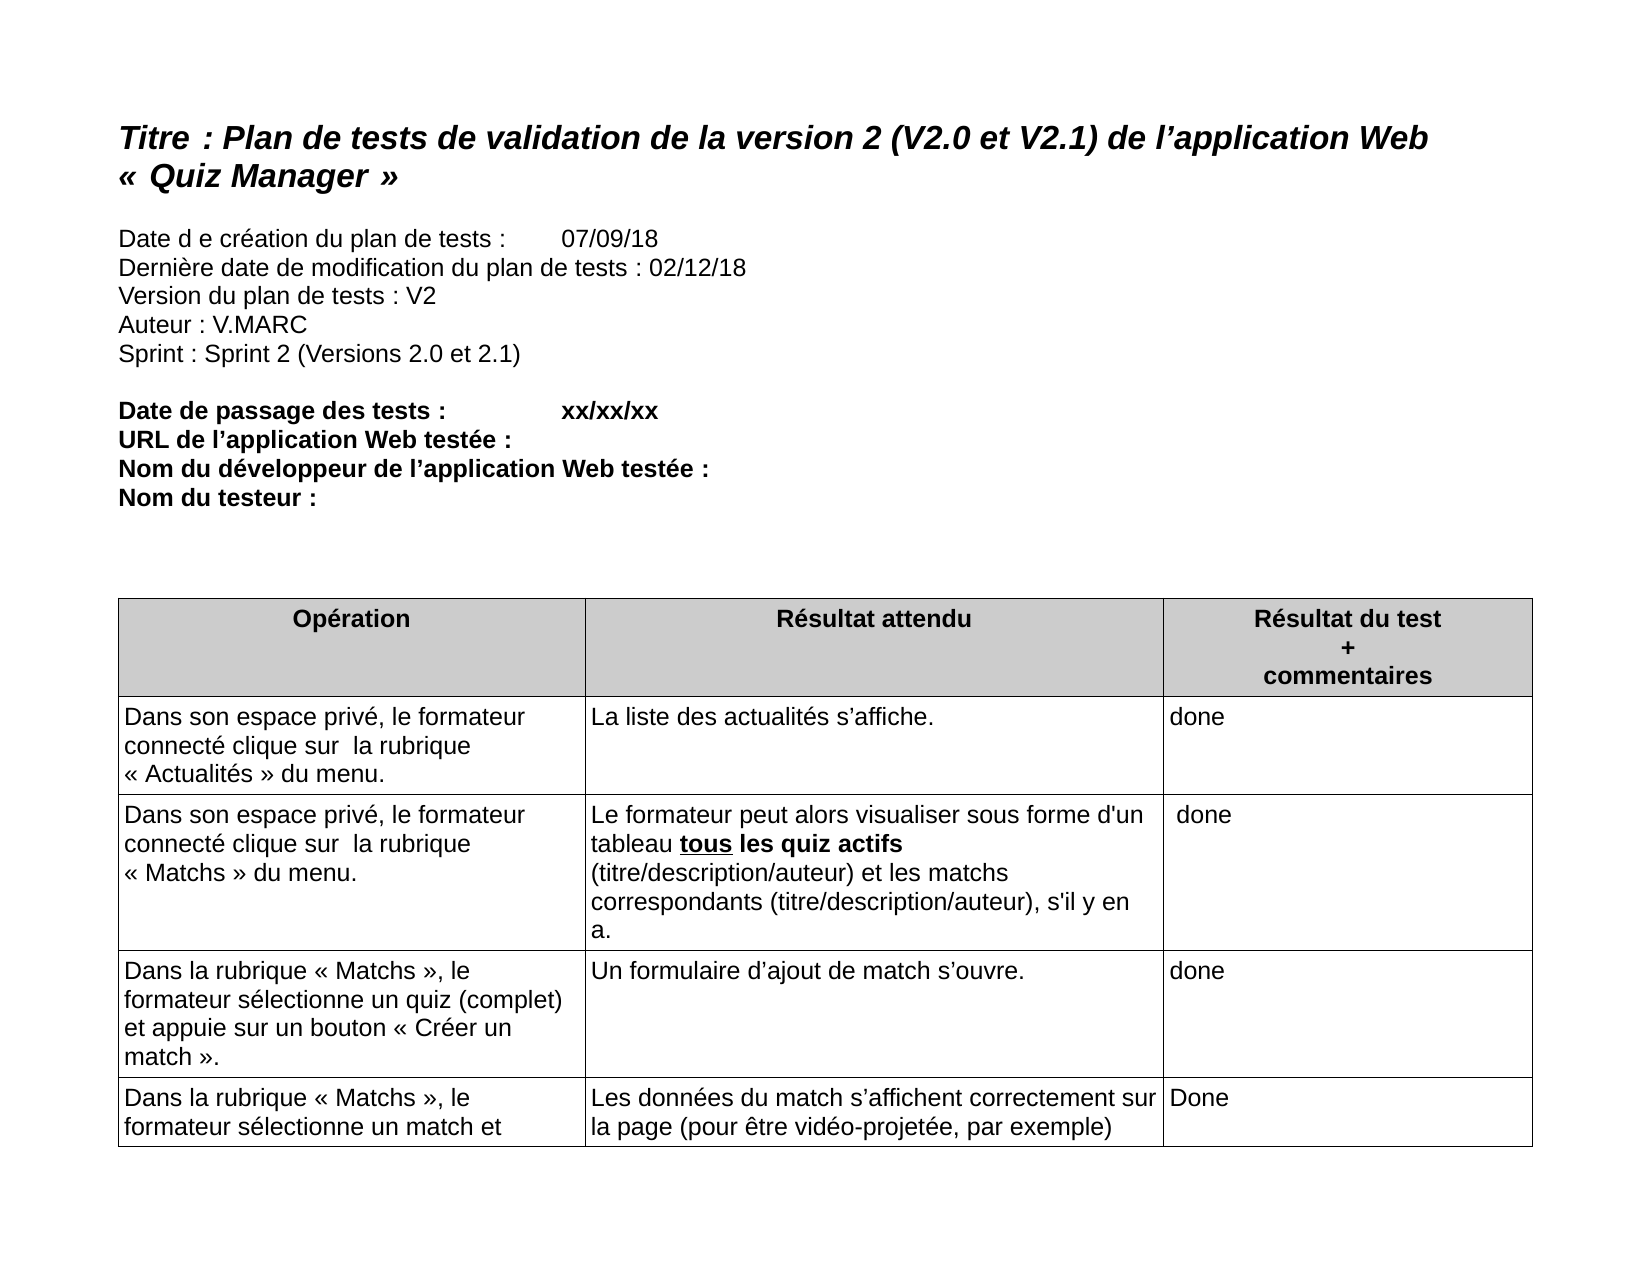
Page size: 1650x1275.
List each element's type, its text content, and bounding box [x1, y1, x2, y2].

table_cell Le formateur peut alors visualiser sous forme d'un tableau tous les quiz actifs (titre/description/auteur) et les matchs correspondants (titre/description/auteur), s'il y en a. [586, 795, 1163, 950]
text Date d e création du plan de tests : 07/09/18 [118, 224, 1532, 252]
table_cell done [1164, 697, 1532, 794]
text Sprint : Sprint 2 (Versions 2.0 et 2.1) [118, 339, 1532, 367]
text Dernière date de modification du plan de tests : 02/12/18 [118, 252, 1532, 281]
text URL de l’application Web testée : [118, 425, 1532, 454]
text Nom du testeur : [118, 482, 1532, 511]
table_cell Les données du match s’affichent correctement sur la page (pour être vidéo-projetée, par exemple) [586, 1078, 1163, 1146]
table_cell La liste des actualités s’affiche. [586, 697, 1163, 794]
text Date de passage des tests : xx/xx/xx [118, 396, 1532, 425]
table_cell Dans son espace privé, le formateur connecté clique sur la rubrique « Matchs » du menu. [119, 795, 585, 950]
table_cell Dans son espace privé, le formateur connecté clique sur la rubrique « Actualités » du menu. [119, 697, 585, 794]
table_cell done [1164, 951, 1532, 1077]
table_cell Dans la rubrique « Matchs », le formateur sélectionne un quiz (complet) et appuie sur un bouton « Créer un match ». [119, 951, 585, 1077]
table_cell Dans la rubrique « Matchs », le formateur sélectionne un match et [119, 1078, 585, 1146]
table_cell done [1164, 795, 1532, 950]
table_cell Un formulaire d’ajout de match s’ouvre. [586, 951, 1163, 1077]
text Version du plan de tests : V2 [118, 281, 1532, 310]
text Titre : Plan de tests de validation de la version 2 (V2.0 et V2.1) de l’application Web « Quiz Manager » [118, 118, 1532, 195]
text Nom du développeur de l’application Web testée : [118, 454, 1532, 482]
table_header Résultat attendu [586, 599, 1163, 696]
text Auteur : V.MARC [118, 310, 1532, 339]
table_cell Done [1164, 1078, 1532, 1146]
table_header Opération [119, 599, 585, 696]
table_header Résultat du test + commentaires [1164, 599, 1532, 696]
